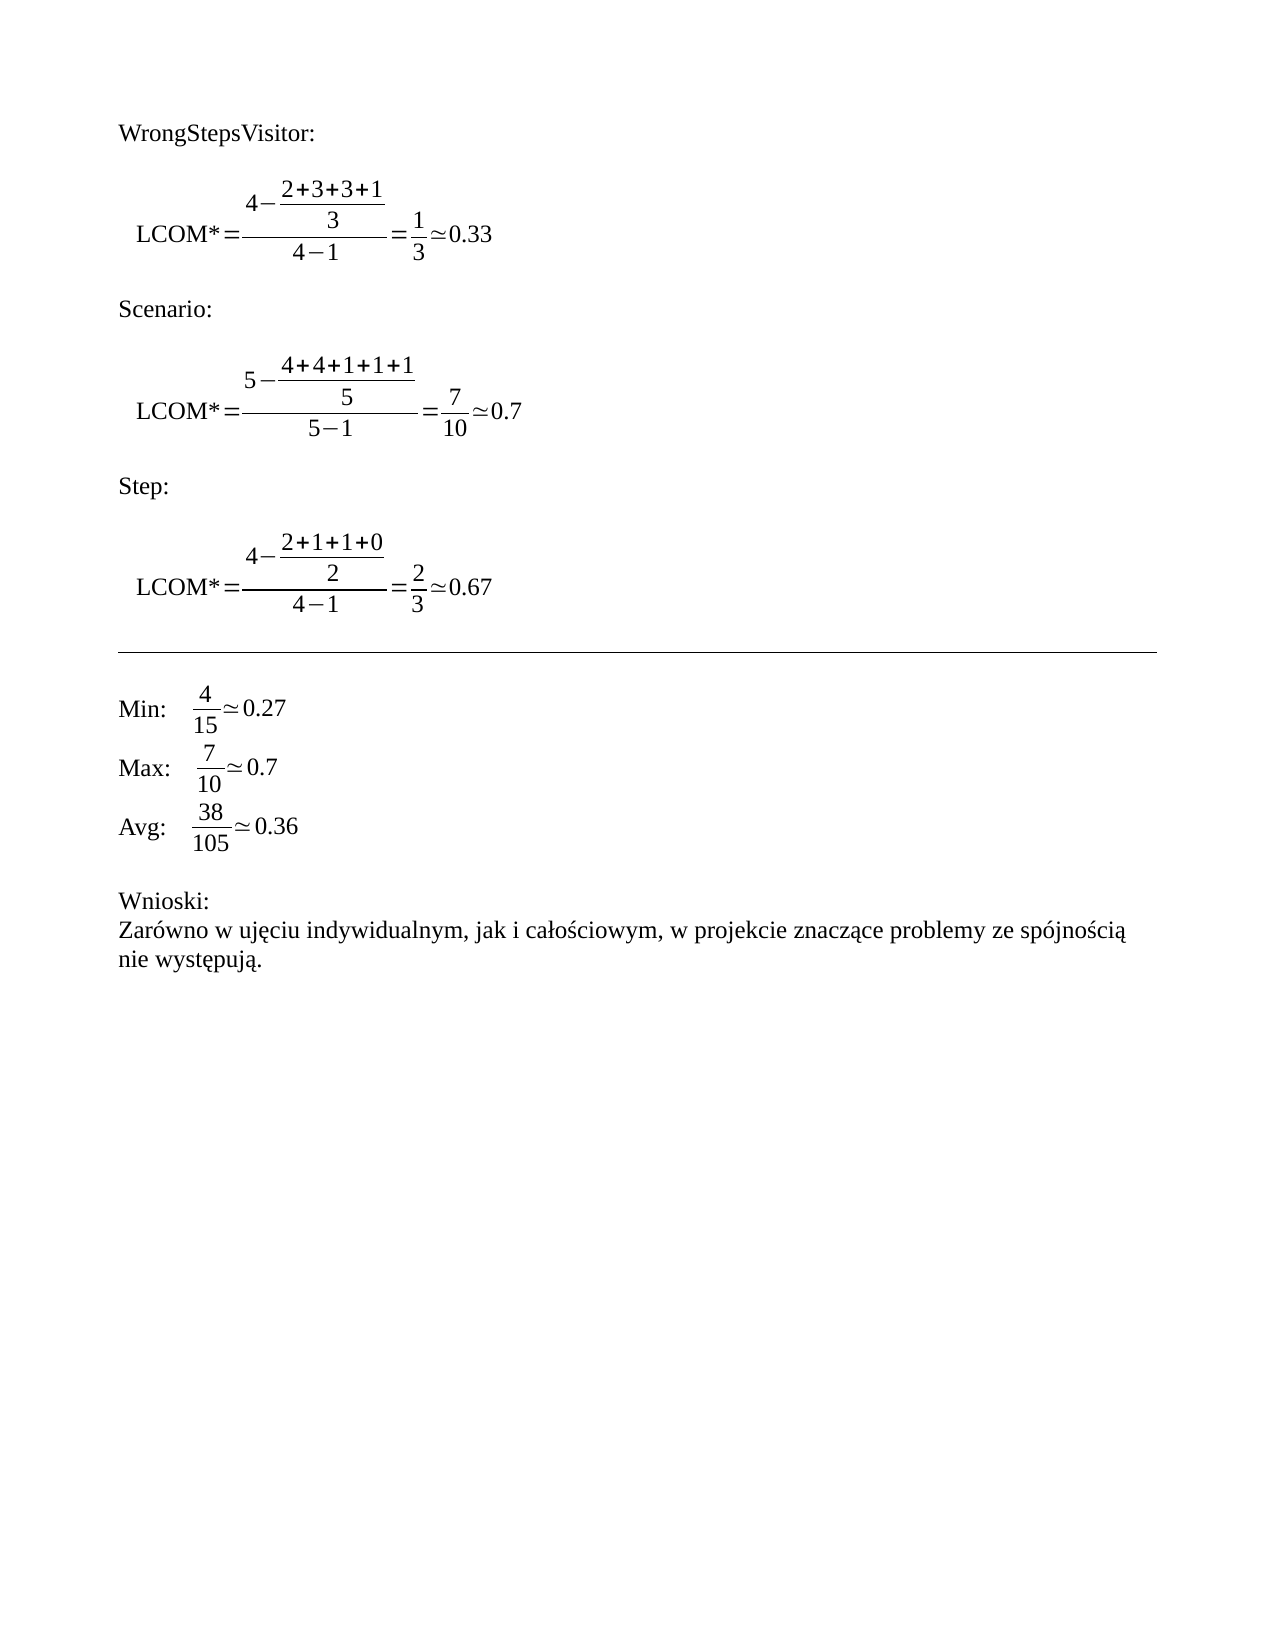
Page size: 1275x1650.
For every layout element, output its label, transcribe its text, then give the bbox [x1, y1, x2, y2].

text WrongStepsVisitor: [118, 118, 1157, 147]
text Zarówno w ujęciu indywidualnym, jak i całościowym, w projekcie znaczące problemy ze spójnością nie występują. [118, 915, 1157, 973]
text Max: [118, 740, 1157, 799]
text Wnioski: [118, 886, 1157, 915]
text Avg: [118, 799, 1157, 858]
text Step: [118, 471, 1157, 500]
text Min: [118, 681, 1157, 740]
text Scenario: [118, 294, 1157, 323]
